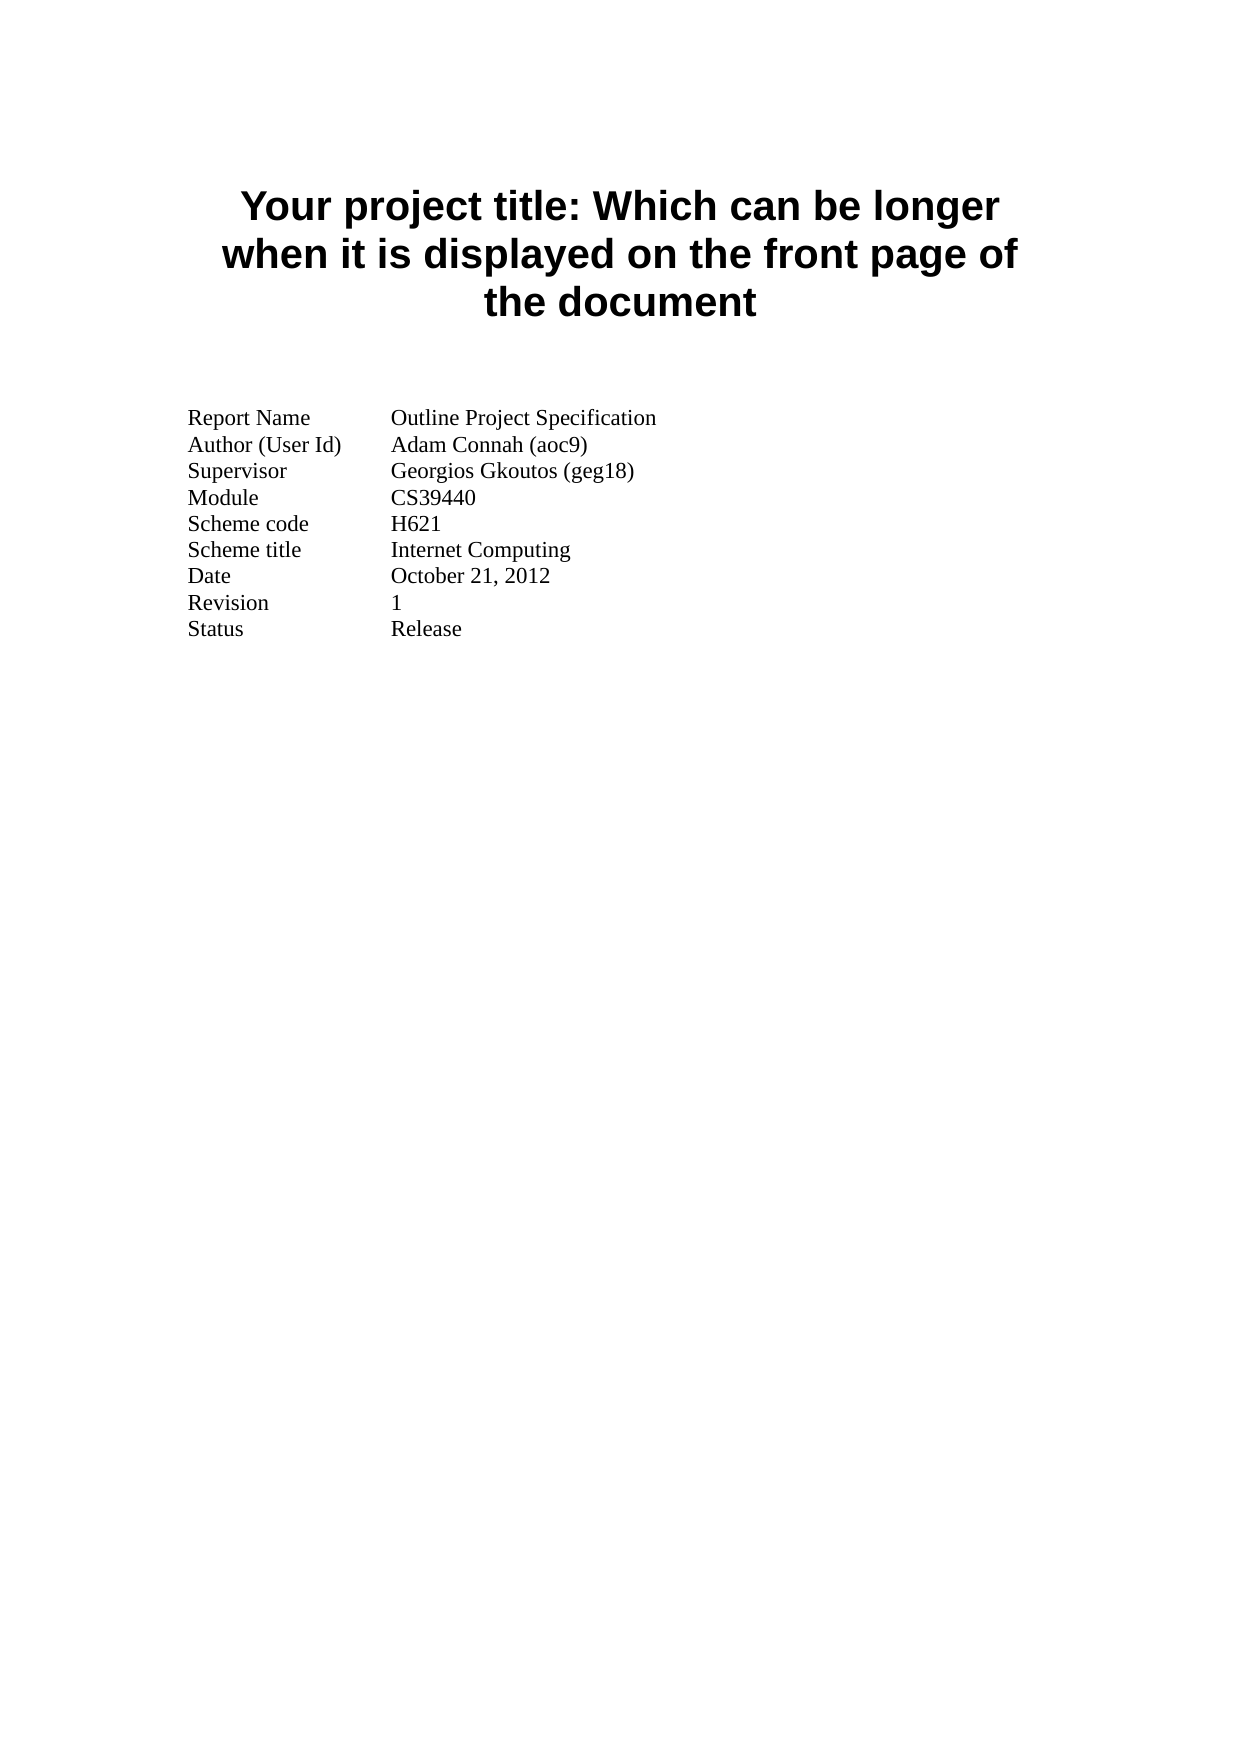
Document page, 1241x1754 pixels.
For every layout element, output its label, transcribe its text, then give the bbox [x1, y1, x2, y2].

table_cell Release [379, 615, 1063, 642]
text Your project title: Which can be longer when it is displayed on the front page of the document [187, 182, 1053, 325]
table_cell Date [176, 563, 379, 589]
table_cell Module [176, 484, 379, 510]
table_cell 1 [379, 589, 1063, 615]
table_cell Internet Computing [379, 536, 1063, 563]
table_cell CS39440 [379, 484, 1063, 510]
table_cell Scheme title [176, 536, 379, 563]
table_header Report Name [176, 405, 379, 431]
table_cell Status [176, 615, 379, 642]
table_cell Supervisor [176, 457, 379, 483]
table_cell Adam Connah (aoc9) [379, 431, 1063, 457]
table_header Outline Project Specification [379, 405, 1063, 431]
table_cell Georgios Gkoutos (geg18) [379, 457, 1063, 483]
table_cell Scheme code [176, 510, 379, 536]
table_cell H621 [379, 510, 1063, 536]
table_cell Author (User Id) [176, 431, 379, 457]
table_cell Revision [176, 589, 379, 615]
table_cell October 21, 2012 [379, 563, 1063, 589]
